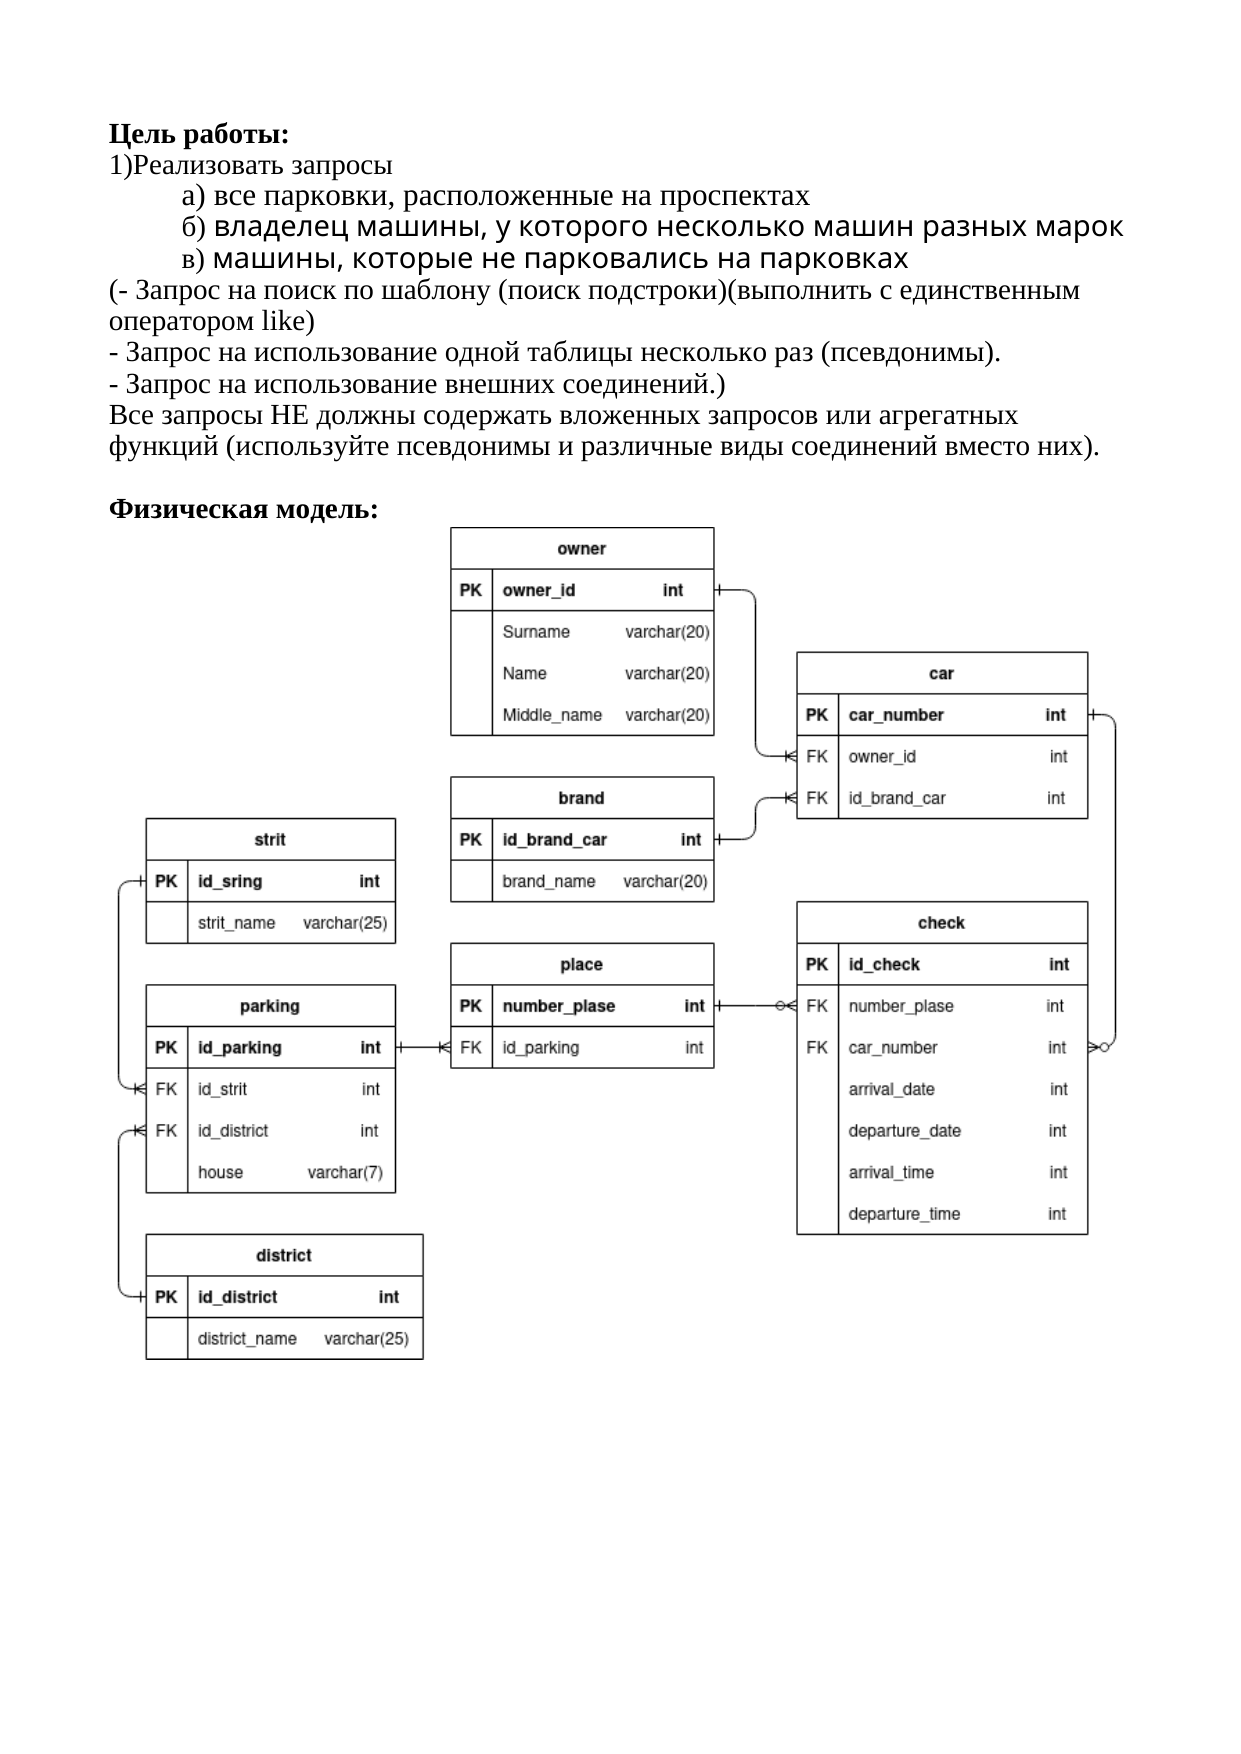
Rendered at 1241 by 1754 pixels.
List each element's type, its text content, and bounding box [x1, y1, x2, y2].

text - Запрос на использование одной таблицы несколько раз (псевдонимы). [108, 337, 1134, 368]
text в) машины, которые не парковались на парковках [108, 243, 1134, 274]
text 1)Реализовать запросы [108, 149, 1134, 181]
picture [107, 527, 1133, 1360]
text (- Запрос на поиск по шаблону (поиск подстроки)(выполнить с единственным оператором like) [108, 274, 1134, 337]
text Физическая модель: [108, 493, 1134, 524]
text б) владелец машины, у которого несколько машин разных марок [108, 212, 1134, 243]
text Все запросы НЕ должны содержать вложенных запросов или агрегатных функций (используйте псевдонимы и различные виды соединений вместо них). [108, 399, 1134, 462]
text Цель работы: [108, 118, 1134, 149]
text а) все парковки, расположенные на проспектах [108, 181, 1134, 212]
text - Запрос на использование внешних соединений.) [108, 368, 1134, 399]
